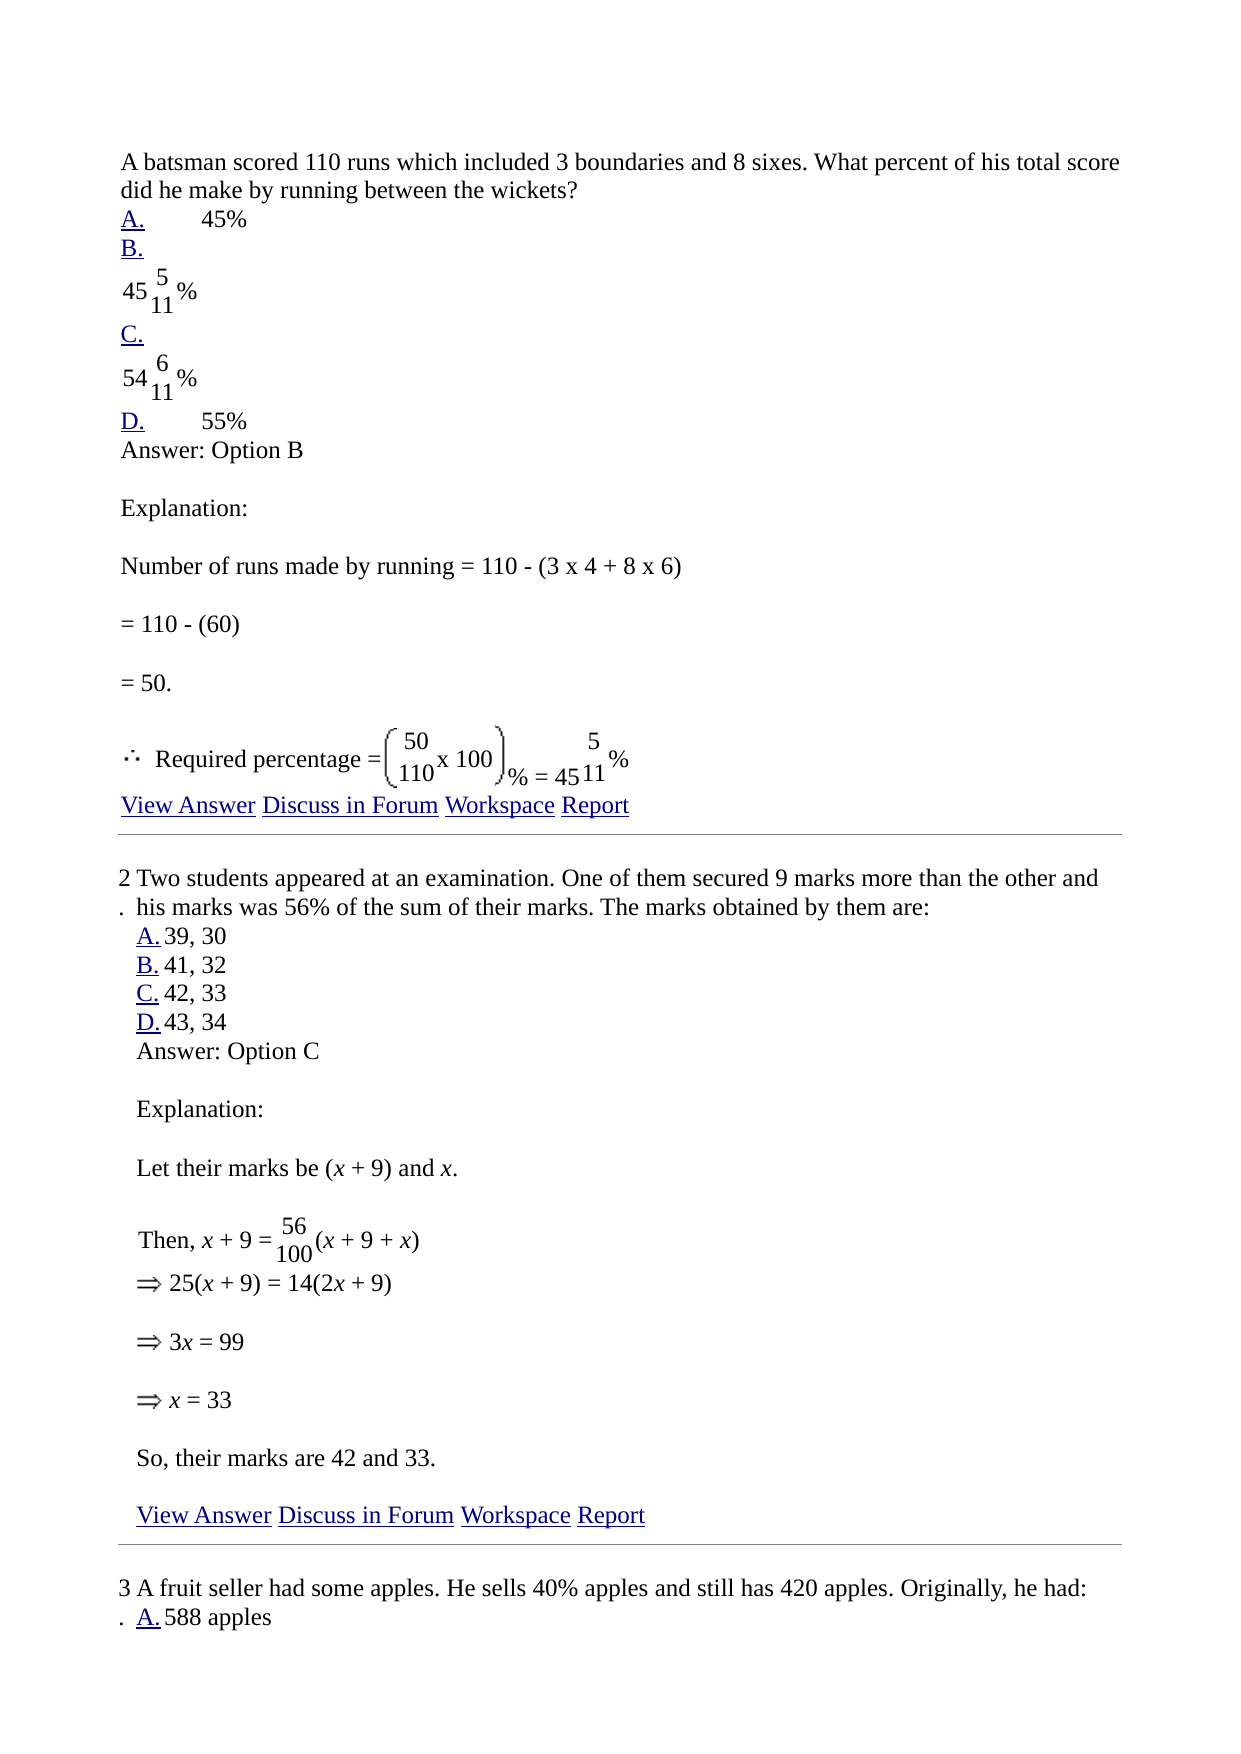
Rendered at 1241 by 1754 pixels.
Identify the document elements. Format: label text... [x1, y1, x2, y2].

table_header % [607, 726, 631, 791]
table_header % = 45 [494, 726, 581, 791]
table_header A batsman scored 110 runs which included 3 boundaries and 8 sixes. What percent of his total score did he make by running between the wickets? [120, 147, 1122, 204]
table_cell 11 [149, 291, 175, 319]
picture [382, 728, 397, 788]
table_header 3. [118, 1574, 136, 1631]
table_cell C. [120, 320, 201, 406]
table_cell 55% [201, 406, 1122, 434]
table_header 5 [581, 726, 607, 754]
table_cell [201, 320, 1122, 406]
table_cell B. [120, 233, 201, 319]
table_header 5 [149, 262, 175, 291]
table_cell 100 [274, 1240, 314, 1268]
table_header (x + 9 + x) [314, 1211, 420, 1268]
picture [122, 750, 149, 768]
table_header 54 [120, 348, 149, 406]
table_cell 42, 33 [164, 979, 1122, 1007]
table_header A fruit seller had some apples. He sells 40% apples and still has 420 apples. Originally, he had: [136, 1574, 1122, 1602]
table_header 6 [149, 348, 175, 377]
table_cell [201, 233, 1122, 319]
table_header 588 apples [164, 1602, 1122, 1631]
table_cell Answer: Option B Explanation: Number of runs made by running = 110 - (3 x 4 + 8 x 6) = 110 - (60) = 50. View Answer Discuss in Forum Workspace Report [120, 435, 1122, 819]
table_header Required percentage = [120, 726, 383, 791]
table_header 56 [274, 1211, 314, 1239]
table_header 45% [201, 204, 1122, 233]
table_header Then, x + 9 = [136, 1211, 274, 1268]
table_cell 11 [581, 755, 607, 791]
table_cell Answer: Option C Explanation: Let their marks be (x + 9) and x. 25(x + 9) = 14(2x + 9) 3x = 99 x = 33 So, their marks are 42 and 33. View Answer Discuss in Forum Workspace Report [136, 1036, 1122, 1529]
table_header 2. [118, 864, 136, 1529]
picture [136, 1277, 163, 1292]
table_header A. [120, 204, 201, 233]
table_cell 110 [397, 755, 435, 791]
table_header A. [136, 1602, 164, 1631]
table_cell B. [136, 950, 164, 978]
table_cell 41, 32 [164, 950, 1122, 978]
table_header A. [136, 921, 164, 950]
picture [136, 1394, 163, 1409]
table_header % [175, 262, 199, 319]
picture [494, 725, 508, 786]
table_header Two students appeared at an examination. One of them secured 9 marks more than the other and his marks was 56% of the sum of their marks. The marks obtained by them are: [136, 864, 1122, 921]
table_header x 100 [435, 726, 494, 791]
picture [136, 1335, 163, 1350]
table_cell C. [136, 979, 164, 1007]
table_cell 11 [149, 377, 175, 406]
table_header % [175, 348, 199, 406]
table_cell 43, 34 [164, 1007, 1122, 1036]
table_header 50 [397, 726, 435, 754]
table_header 39, 30 [164, 921, 1122, 950]
table_cell D. [136, 1007, 164, 1036]
table_header 45 [120, 262, 149, 319]
table_cell D. [120, 406, 201, 434]
